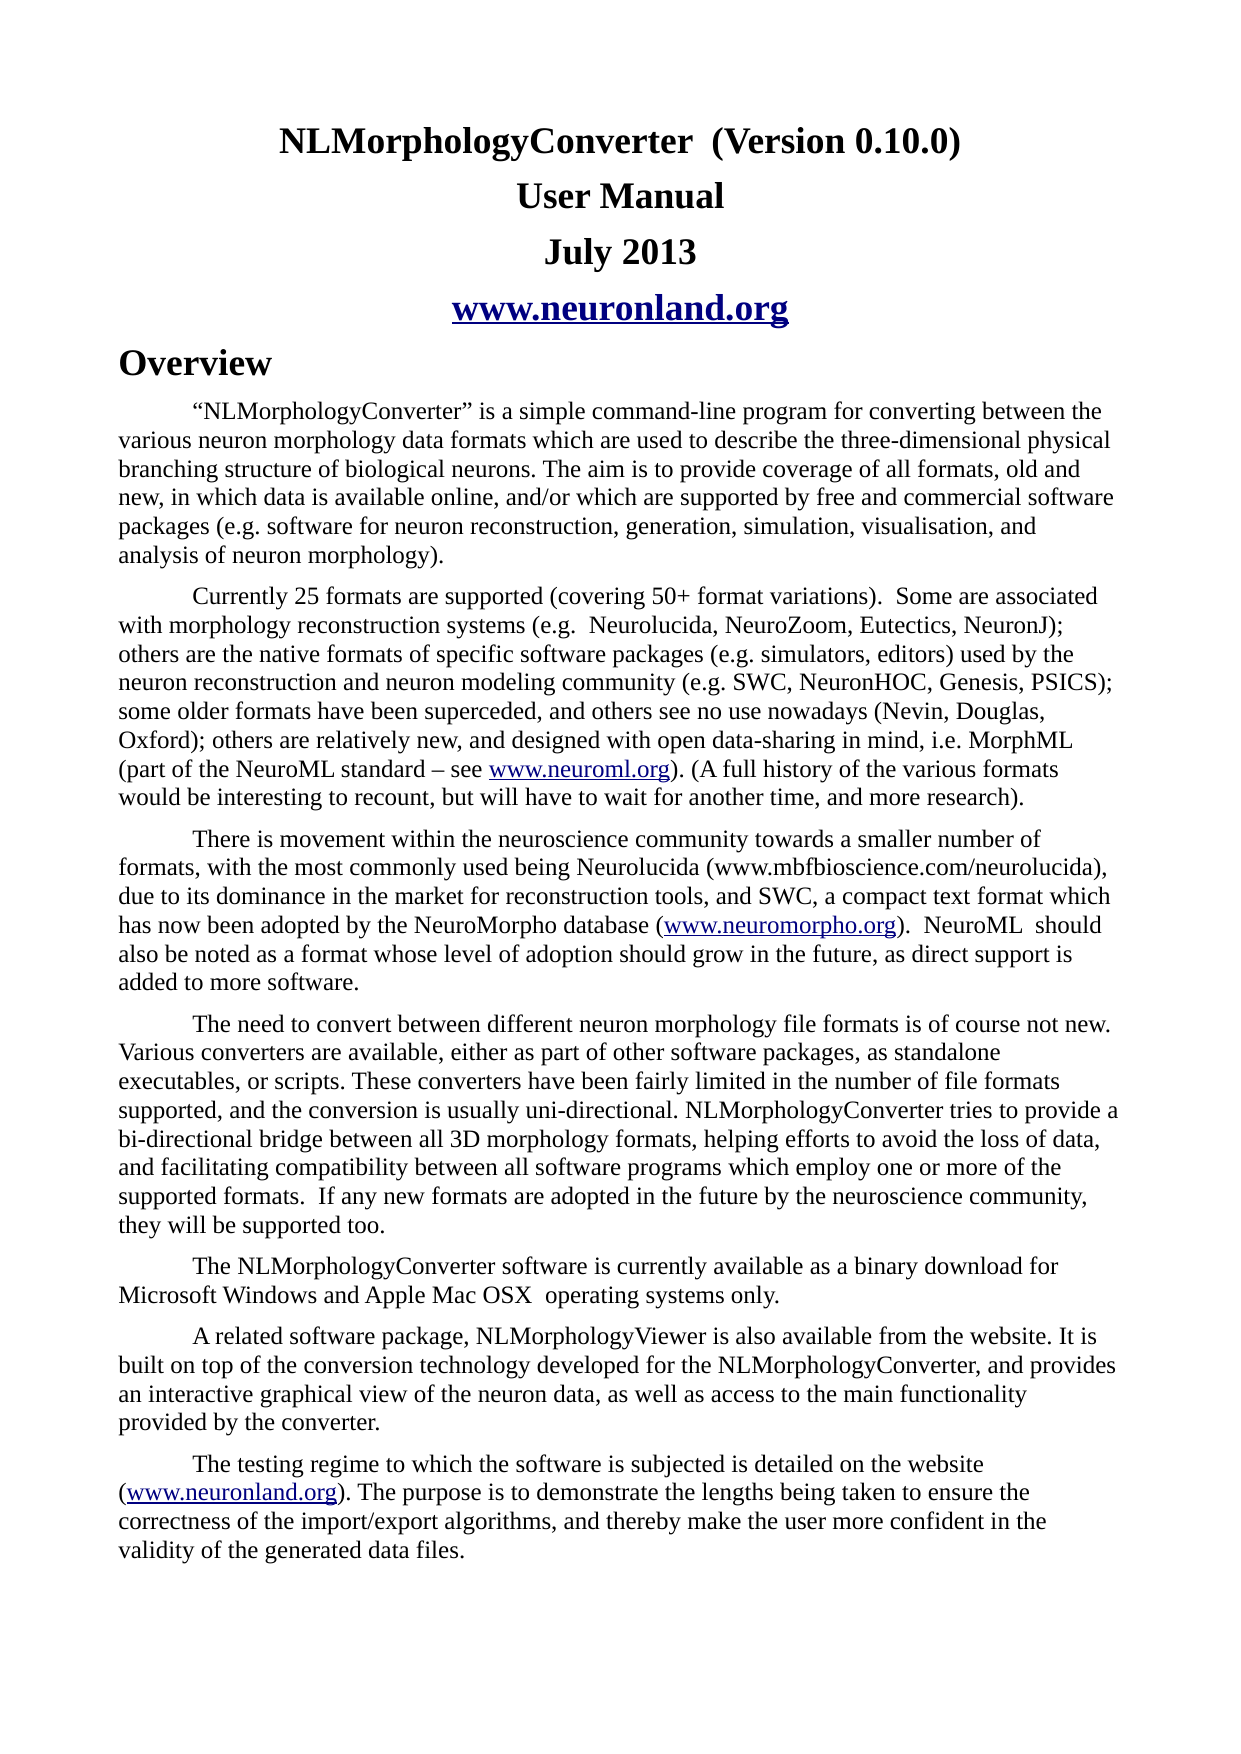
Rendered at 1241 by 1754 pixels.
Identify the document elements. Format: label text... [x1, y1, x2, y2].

text User Manual [118, 174, 1122, 217]
text A related software package, NLMorphologyViewer is also available from the website. It is built on top of the conversion technology developed for the NLMorphologyConverter, and provides an interactive graphical view of the neuron data, as well as access to the main functionality provided by the converter. [118, 1321, 1122, 1436]
text Currently 25 formats are supported (covering 50+ format variations). Some are associated with morphology reconstruction systems (e.g. Neurolucida, NeuroZoom, Eutectics, NeuronJ); others are the native formats of specific software packages (e.g. simulators, editors) used by the neuron reconstruction and neuron modeling community (e.g. SWC, NeuronHOC, Genesis, PSICS); some older formats have been superceded, and others see no use nowadays (Nevin, Douglas, Oxford); others are relatively new, and designed with open data-sharing in mind, i.e. MorphML (part of the NeuroML standard – see www.neuroml.org). (A full history of the various formats would be interesting to recount, but will have to wait for another time, and more research). [118, 581, 1122, 811]
text July 2013 [118, 229, 1122, 272]
text Overview [118, 341, 1122, 384]
text The NLMorphologyConverter software is currently available as a binary download for Microsoft Windows and Apple Mac OSX operating systems only. [118, 1251, 1122, 1309]
text “NLMorphologyConverter” is a simple command-line program for converting between the various neuron morphology data formats which are used to describe the three-dimensional physical branching structure of biological neurons. The aim is to provide coverage of all formats, old and new, in which data is available online, and/or which are supported by free and commercial software packages (e.g. software for neuron reconstruction, generation, simulation, visualisation, and analysis of neuron morphology). [118, 396, 1122, 569]
text The need to convert between different neuron morphology file formats is of course not new. Various converters are available, either as part of other software packages, as standalone executables, or scripts. These converters have been fairly limited in the number of file formats supported, and the conversion is usually uni-directional. NLMorphologyConverter tries to provide a bi-directional bridge between all 3D morphology formats, helping efforts to avoid the loss of data, and facilitating compatibility between all software programs which employ one or more of the supported formats. If any new formats are adopted in the future by the neuroscience community, they will be supported too. [118, 1009, 1122, 1239]
text The testing regime to which the software is subjected is detailed on the website (www.neuronland.org). The purpose is to demonstrate the lengths being taken to ensure the correctness of the import/export algorithms, and thereby make the user more confident in the validity of the generated data files. [118, 1449, 1122, 1564]
text www.neuronland.org [118, 285, 1122, 328]
text There is movement within the neuroscience community towards a smaller number of formats, with the most commonly used being Neurolucida (www.mbfbioscience.com/neurolucida), due to its dominance in the market for reconstruction tools, and SWC, a compact text format which has now been adopted by the NeuroMorpho database (www.neuromorpho.org). NeuroML should also be noted as a format whose level of adoption should grow in the future, as direct support is added to more software. [118, 824, 1122, 996]
text NLMorphologyConverter (Version 0.10.0) [118, 118, 1122, 161]
